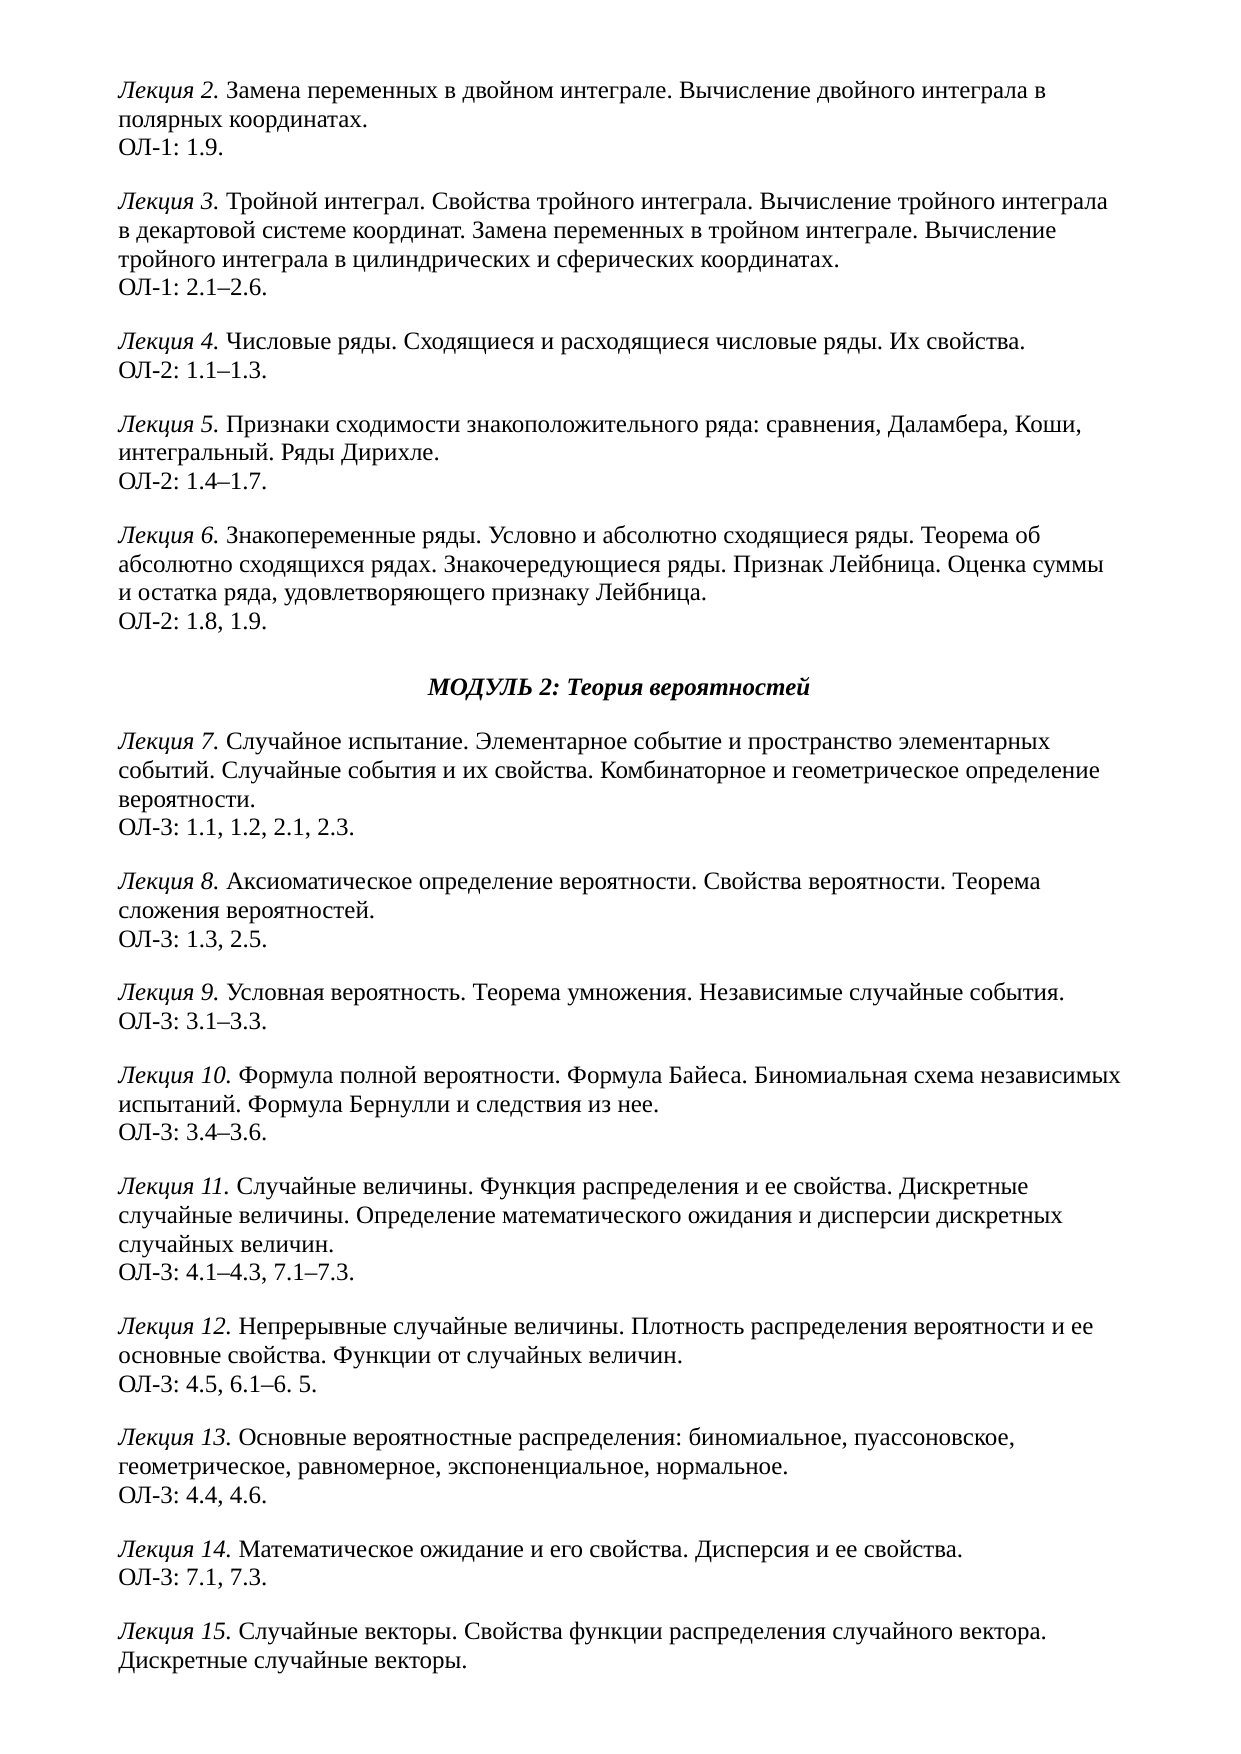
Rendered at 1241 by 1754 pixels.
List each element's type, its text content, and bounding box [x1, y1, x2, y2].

text Лекция 13. Основные вероятностные распределения: биномиальное, пуассоновское, геометрическое, равномерное, экспоненциальное, нормальное. [118, 1422, 1122, 1480]
text ОЛ-2: 1.4–1.7. [118, 466, 1122, 495]
text Лекция 7. Случайное испытание. Элементарное событие и пространство элементарных событий. Случайные события и их свойства. Комбинаторное и геометрическое определение вероятности. [118, 726, 1122, 812]
text ОЛ-3: 4.1–4.3, 7.1–7.3. [118, 1257, 1122, 1286]
text ОЛ-1: 2.1–2.6. [118, 272, 1122, 301]
text Лекция 6. Знакопеременные ряды. Условно и абсолютно сходящиеся ряды. Теорема об абсолютно сходящихся рядах. Знакочередующиеся ряды. Признак Лейбница. Оценка суммы и остатка ряда, удовлетворяющего признаку Лейбница. [118, 520, 1122, 606]
text Лекция 11. Случайные величины. Функция распределения и ее свойства. Дискретные случайные величины. Определение математического ожидания и дисперсии дискретных случайных величин. [118, 1171, 1122, 1257]
text ОЛ-2: 1.8, 1.9. [118, 606, 1122, 635]
text ОЛ-3: 3.1–3.3. [118, 1006, 1122, 1035]
text ОЛ-1: 1.9. [118, 132, 1122, 161]
text Лекция 15. Случайные векторы. Свойства функции распределения случайного вектора. Дискретные случайные векторы. [118, 1616, 1122, 1674]
text ОЛ-3: 3.4–3.6. [118, 1117, 1122, 1146]
text ОЛ-3: 1.3, 2.5. [118, 924, 1122, 952]
text ОЛ-3: 7.1, 7.3. [118, 1562, 1122, 1591]
text Лекция 9. Условная вероятность. Теорема умножения. Независимые случайные события. [118, 977, 1122, 1006]
text Лекция 12. Непрерывные случайные величины. Плотность распределения вероятности и ее основные свойства. Функции от случайных величин. [118, 1311, 1122, 1369]
text Лекция 2. Замена переменных в двойном интеграле. Вычисление двойного интеграла в полярных координатах. [118, 75, 1122, 132]
text Лекция 8. Аксиоматическое определение вероятности. Свойства вероятности. Теорема сложения вероятностей. [118, 866, 1122, 924]
text ОЛ-3: 4.5, 6.1–6. 5. [118, 1369, 1122, 1397]
text ОЛ-2: 1.1–1.3. [118, 355, 1122, 384]
text Лекция 5. Признаки сходимости знакоположительного ряда: сравнения, Даламбера, Коши, интегральный. Ряды Дирихле. [118, 409, 1122, 466]
text Лекция 14. Математическое ожидание и его свойства. Дисперсия и ее свойства. [118, 1534, 1122, 1562]
text ОЛ-3: 1.1, 1.2, 2.1, 2.3. [118, 812, 1122, 841]
text ОЛ-3: 4.4, 4.6. [118, 1480, 1122, 1509]
subtitle МОДУЛЬ 2: Теория вероятностей [118, 672, 1122, 701]
text Лекция 3. Тройной интеграл. Свойства тройного интеграла. Вычисление тройного интеграла в декартовой системе координат. Замена переменных в тройном интеграле. Вычисление тройного интеграла в цилиндрических и сферических координатах. [118, 186, 1122, 272]
text Лекция 4. Числовые ряды. Сходящиеся и расходящиеся числовые ряды. Их свойства. [118, 326, 1122, 355]
text Лекция 10. Формула полной вероятности. Формула Байеса. Биномиальная схема независимых испытаний. Формула Бернулли и следствия из нее. [118, 1060, 1122, 1117]
